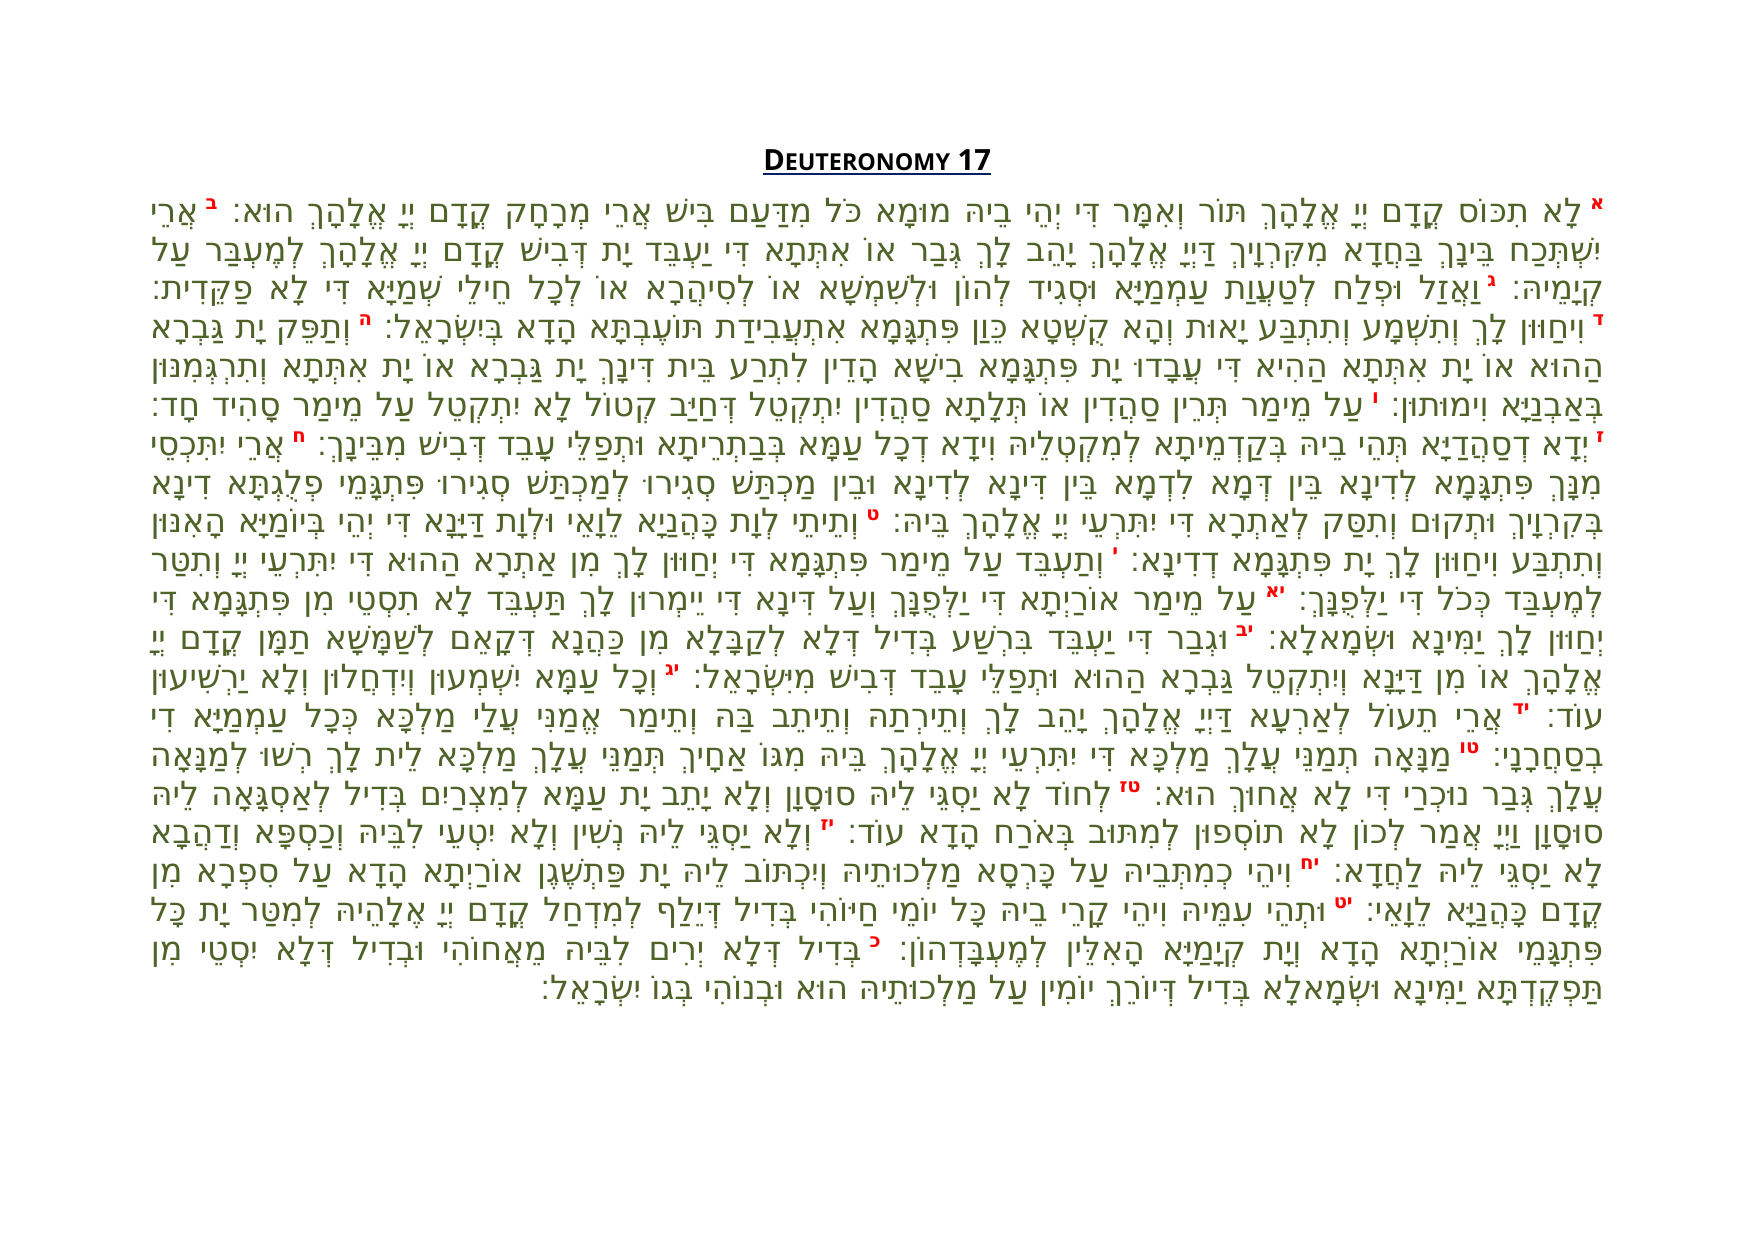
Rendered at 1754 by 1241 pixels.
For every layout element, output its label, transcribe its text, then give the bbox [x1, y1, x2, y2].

text א לָא תִכּוֹס קֳדָם יְיָ אֱלָהָךְ תּוֹר וְאִמָּר דִּי יְהֵי בֵיהּ מוּמָא כֹּל מִדַּעַם בִּישׁ אֲרֵי מְרָחָק קֳדָם יְיָ אֱלָהָךְ הוּא׃ ב אֲרֵי יִשְׁתְּכַח בֵּינָךְ בַּחֲדָא מִקִּרְוָיךְ דַּיְיָ אֱלָהָךְ יָהֵב לָךְ גְּבַר אוֹ אִתְּתָא דִּי יַעְבֵּד יָת דְּבִישׁ קֳדָם יְיָ אֱלָהָךְ לְמֶעְבַּר עַל קְיָמֵיהּ׃ ג וַאֲזַל וּפְלַח לְטַעֲוַת עַמְמַיָּא וּסְגִיד לְהוֹן וּלְשִׁמְשָׁא אוֹ לְסִיהֲרָא אוֹ לְכָל חֵילֵי שְׁמַיָּא דִּי לָא פַקֵּדִית׃ ד וִיחַוּוּן לָךְ וְתִשְׁמָע וְתִתְבַּע יָאוּת וְהָא קֻשְׁטָא כֵּוַן פִּתְגָּמָא אִתְעֲבִידַת תּוֹעֶבְתָּא הָדָא בְּיִשְׂרָאֵל׃ ה וְתַפֵּק יָת גַּבְרָא הַהוּא אוֹ יָת אִתְּתָא הַהִיא דִּי עֲבָדוּ יָת פִּתְגָּמָא בִישָׁא הָדֵין לִתְרַע בֵּית דִּינָךְ יָת גַּבְרָא אוֹ יָת אִתְּתָא וְתִרְגְּמִנּוּן בְּאַבְנַיָּא וִימוּתוּן׃ ו עַל מֵימַר תְּרֵין סַהֲדִין אוֹ תְּלָתָא סַהֲדִין יִתְקְטֵל דְּחַיַּב קְטוֹל לָא יִתְקְטֵל עַל מֵימַר סָהִיד חָד׃ ז יְדָא דְסַהֲדַיָּא תְּהֵי בֵיהּ בְּקַדְמֵיתָא לְמִקְטְלֵיהּ וִידָא דְכָל עַמָּא בְּבַתְרֵיתָא וּתְפַלֵּי עָבֵד דְּבִישׁ מִבֵּינָךְ׃ ח אֲרֵי יִתִּכְסֵי מִנָּךְ פִּתְגָּמָא לְדִינָא בֵּין דְּמָא לִדְמָא בֵּין דִּינָא לְדִינָא וּבֵין מַכְתַּשׁ סְגִירוּ לְמַכְתַּשׁ סְגִירוּ פִּתְגָּמֵי פְלֻגְתָּא דִינָא בְּקִרְוָיךְ וּתְקוּם וְתִסַּק לְאַתְרָא דִּי יִתִּרְעֵי יְיָ אֱלָהָךְ בֵּיהּ׃ ט וְתֵיתֵי לְוָת כָּהֲנַיָא לֵוָאֵי וּלְוָת דַּיָּנָא דִּי יְהֵי בְּיוֹמַיָּא הָאִנּוּן וְתִתְבַּע וִיחַוּוּן לָךְ יָת פִּתְגָּמָא דְדִינָא׃ י וְתַעְבֵּד עַל מֵימַר פִּתְגָּמָא דִּי יְחַוּוּן לָךְ מִן אַתְרָא הַהוּא דִּי יִתִּרְעֵי יְיָ וְתִטַּר לְמֶעְבַּד כְּכֹל דִּי יַלְּפֻנָּךְ׃ יא עַל מֵימַר אוֹרַיְתָא דִּי יַלְּפֻנָּךְ וְעַל דִּינָא דִּי יֵימְרוּן לָךְ תַּעְבֵּד לָא תִסְטֵי מִן פִּתְגָּמָא דִּי יְחַוּוּן לָךְ יַמִּינָא וּשְׂמָאלָא׃ יב וּגְבַר דִּי יַעְבֵּד בִּרְשַׁע בְּדִיל דְּלָא לְקַבָּלָא מִן כַּהֲנָא דְּקָאֵם לְשַׁמָּשָׁא תַמָּן קֳדָם יְיָ אֱלָהָךְ אוֹ מִן דַּיָּנָא וְיִתְקְטֵל גַּבְרָא הַהוּא וּתְפַלֵּי עָבֵד דְּבִישׁ מִיִּשְׂרָאֵל׃ יג וְכָל עַמָּא יִשְׁמְעוּן וְיִדְחֲלוּן וְלָא יַרְשִׁיעוּן עוֹד׃ יד אֲרֵי תֵעוֹל לְאַרְעָא דַּיְיָ אֱלָהָךְ יָהֵב לָךְ וְתֵירְתַהּ וְתֵיתֵב בַּהּ וְתֵימַר אֱמַנִּי עֲלַי מַלְכָּא כְּכָל עַמְמַיָּא דִי בְסַחֲרָנָי׃ טו מַנָּאָה תְמַנֵּי עֲלָךְ מַלְכָּא דִּי יִתִּרְעֵי יְיָ אֱלָהָךְ בֵּיהּ מִגּוֹ אַחָיךְ תְּמַנֵּי עֲלָךְ מַלְכָּא לֵית לָךְ רְשׁוּ לְמַנָּאָה עֲלָךְ גְּבַר נוּכְרַי דִּי לָא אֲחוּךְ הוּא׃ טז לְחוֹד לָא יַסְגֵּי לֵיהּ סוּסָוָן וְלָא יָתֵב יָת עַמָּא לְמִצְרַיִם בְּדִיל לְאַסְגָּאָה לֵיהּ סוּסָוָן וַיְיָ אֲמַר לְכוֹן לָא תוֹסְפוּן לְמִתּוּב בְּאֹרַח הָדָא עוֹד׃ יז וְלָא יַסְגֵּי לֵיהּ נְשִׁין וְלָא יִטְעֵי לִבֵּיהּ וְכַסְפָּא וְדַהֲבָא לָא יַסְגֵּי לֵיהּ לַחֲדָא׃ יח וִיהֵי כְמִתְּבֵיהּ עַל כָּרְסָא מַלְכוּתֵיהּ וְיִכְתּוֹב לֵיהּ יָת פַּתְשֶׁגֶן אוֹרַיְתָא הָדָא עַל סִפְרָא מִן קֳדָם כָּהֲנַיָּא לֵוָאֵי׃ יט וּתְהֵי עִמֵּיהּ וִיהֵי קָרֵי בֵיהּ כָּל יוֹמֵי חַיּוֹהִי בְּדִיל דְּיֵלַף לְמִדְחַל קֳדָם יְיָ אֶלָהֵיהּ לְמִטַּר יָת כָּל פִּתְגָּמֵי אוֹרַיְתָא הָדָא וְיָת קְיָמַיָּא הָאִלֵּין לְמֶעְבָּדְהוֹן׃ כ בְּדִיל דְּלָא יְרִים לִבֵּיהּ מֵאֲחוֹהִי וּבְדִיל דְּלָא יִסְטֵי מִן תַּפְקֶדְתָּא יַמִּינָא וּשְׂמָאלָא בְּדִיל דְּיוֹרֵךְ יוֹמִין עַל מַלְכוּתֵיהּ הוּא וּבְנוֹהִי בְּגוֹ יִשְׂרָאֵל׃ [150, 191, 1604, 1007]
text Deuteronomy 17 [150, 139, 1604, 179]
